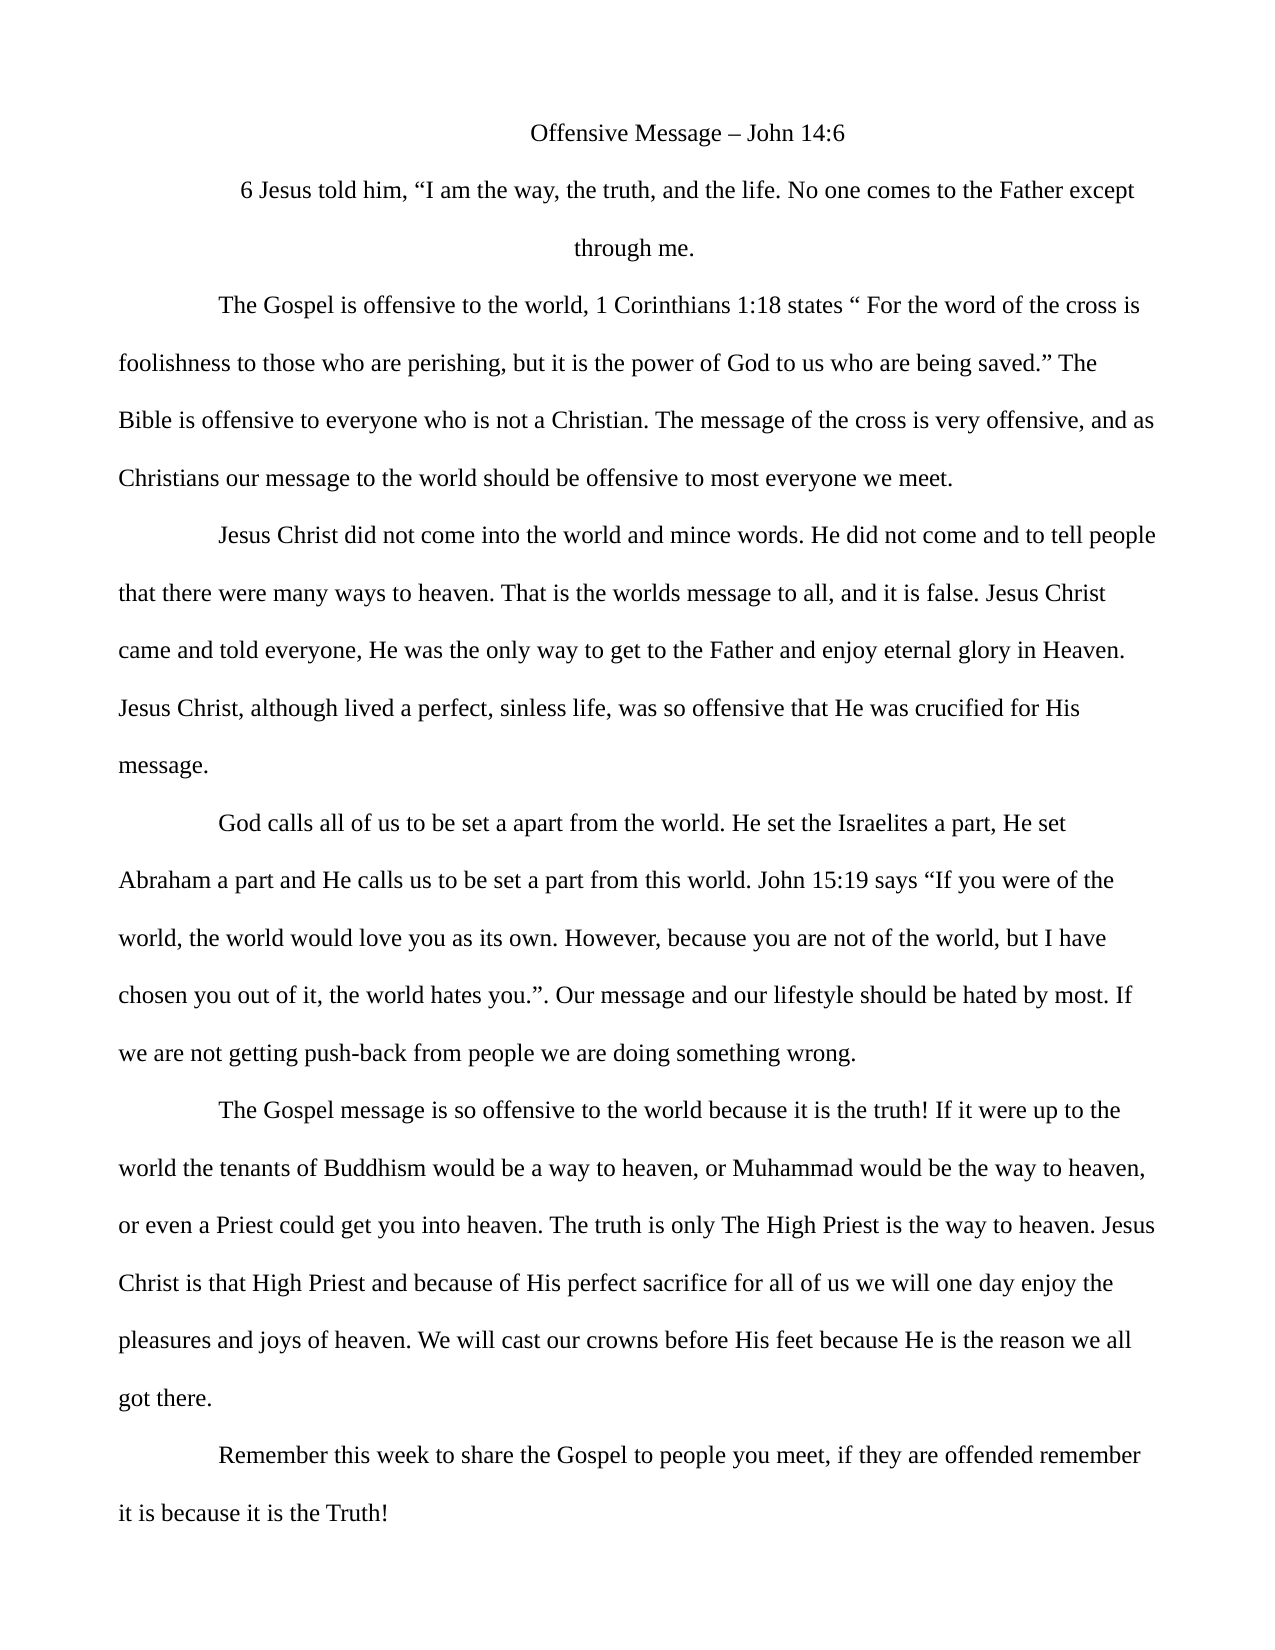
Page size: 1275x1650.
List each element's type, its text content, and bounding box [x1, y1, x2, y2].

text Remember this week to share the Gospel to people you meet, if they are offended remember it is because it is the Truth! [118, 1441, 1157, 1527]
text 6 Jesus told him, “I am the way, the truth, and the life. No one comes to the Father except through me. [118, 176, 1157, 262]
text Jesus Christ did not come into the world and mince words. He did not come and to tell people that there were many ways to heaven. That is the worlds message to all, and it is false. Jesus Christ came and told everyone, He was the only way to get to the Father and enjoy eternal glory in Heaven. Jesus Christ, although lived a perfect, sinless life, was so offensive that He was crucified for His message. [118, 521, 1157, 779]
text Offensive Message – John 14:6 [118, 118, 1157, 147]
text God calls all of us to be set a apart from the world. He set the Israelites a part, He set Abraham a part and He calls us to be set a part from this world. John 15:19 says “If you were of the world, the world would love you as its own. However, because you are not of the world, but I have chosen you out of it, the world hates you.”. Our message and our lifestyle should be hated by most. If we are not getting push-back from people we are doing something wrong. [118, 808, 1157, 1067]
text The Gospel is offensive to the world, 1 Corinthians 1:18 states “ For the word of the cross is foolishness to those who are perishing, but it is the power of God to us who are being saved.” The Bible is offensive to everyone who is not a Christian. The message of the cross is very offensive, and as Christians our message to the world should be offensive to most everyone we meet. [118, 291, 1157, 492]
text The Gospel message is so offensive to the world because it is the truth! If it were up to the world the tenants of Buddhism would be a way to heaven, or Muhammad would be the way to heaven, or even a Priest could get you into heaven. The truth is only The High Priest is the way to heaven. Jesus Christ is that High Priest and because of His perfect sacrifice for all of us we will one day enjoy the pleasures and joys of heaven. We will cast our crowns before His feet because He is the reason we all got there. [118, 1096, 1157, 1412]
